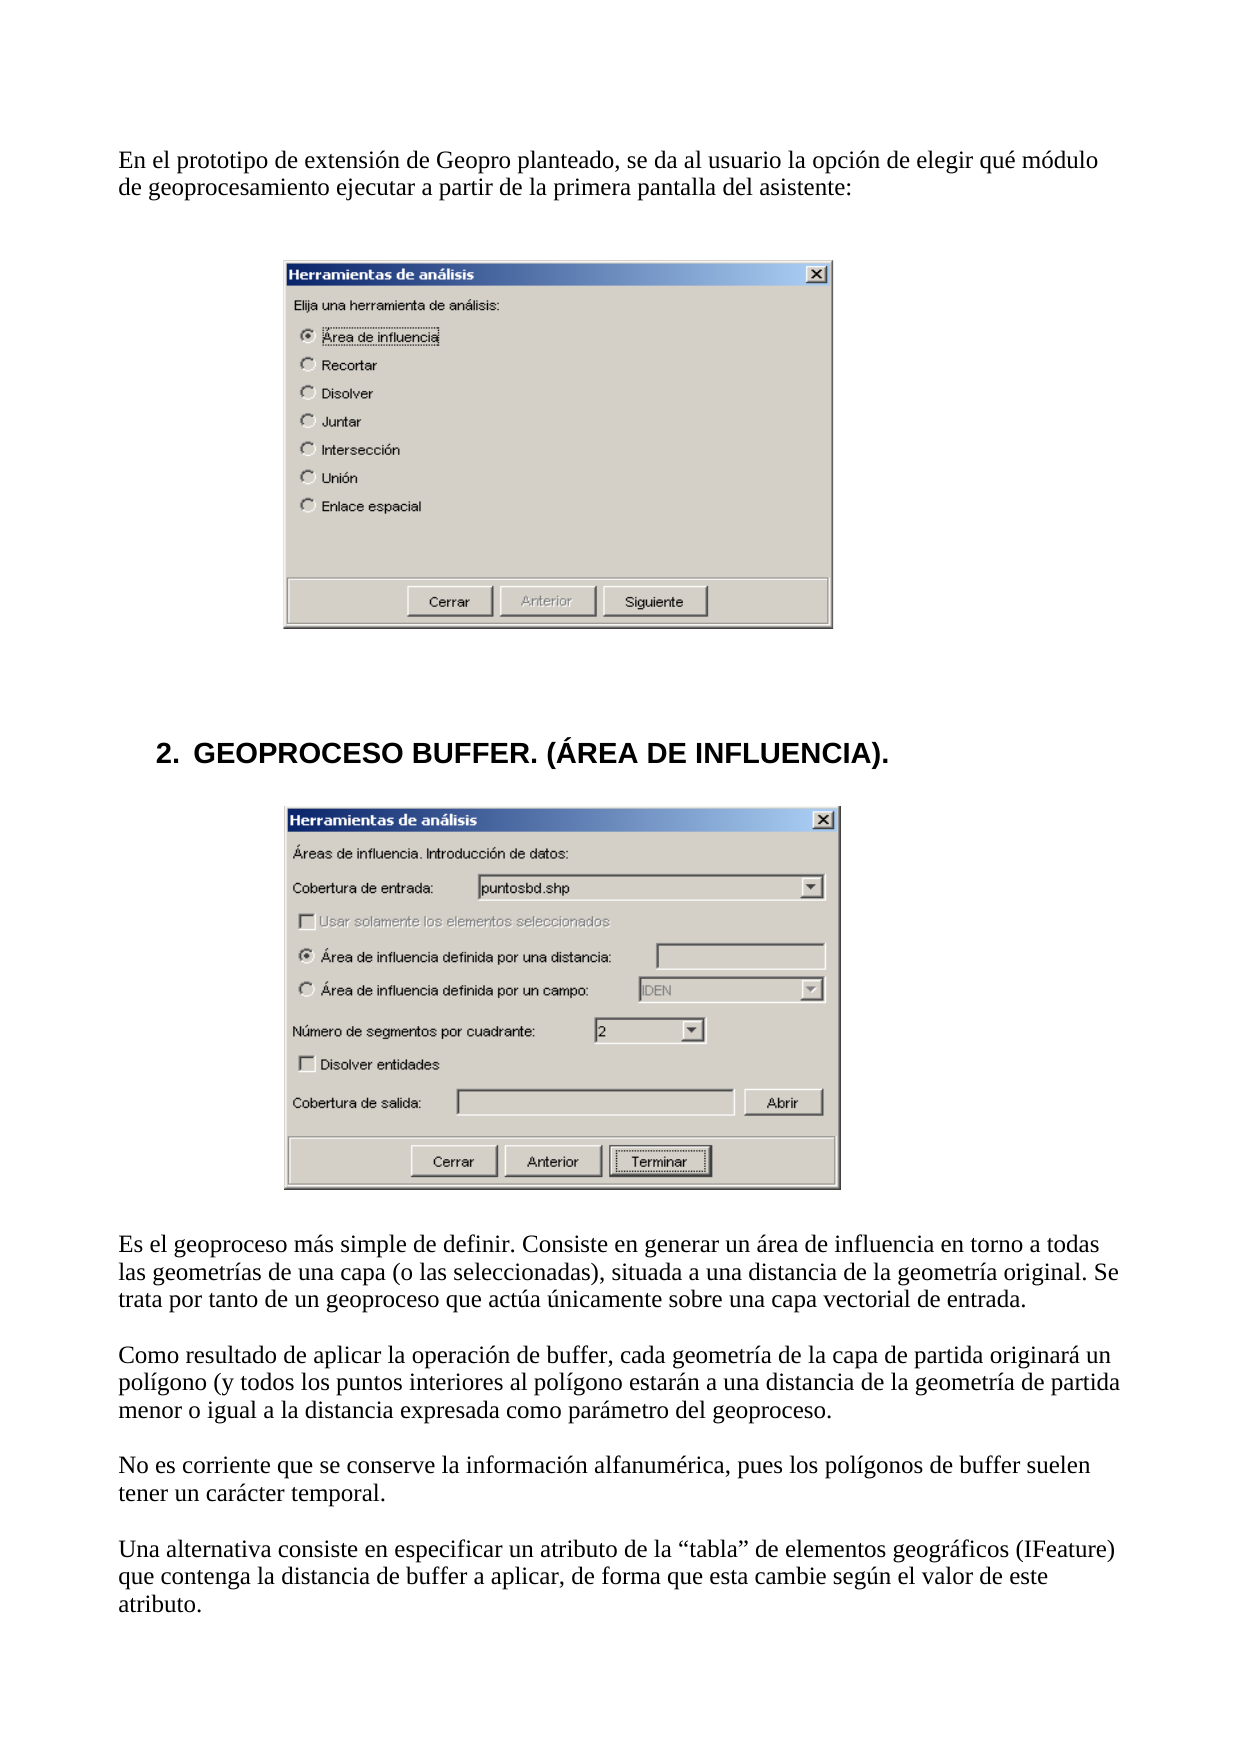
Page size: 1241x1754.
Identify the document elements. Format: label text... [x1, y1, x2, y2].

text Es el geoproceso más simple de definir. Consiste en generar un área de influencia en torno a todas las geometrías de una capa (o las seleccionadas), situada a una distancia de la geometría original. Se trata por tanto de un geoproceso que actúa únicamente sobre una capa vectorial de entrada. [118, 1230, 1122, 1313]
text En el prototipo de extensión de Geopro planteado, se da al usuario la opción de elegir qué módulo de geoprocesamiento ejecutar a partir de la primera pantalla del asistente: [118, 146, 1122, 201]
text No es corriente que se conserve la información alfanumérica, pues los polígonos de buffer suelen tener un carácter temporal. [118, 1452, 1122, 1507]
picture [284, 806, 841, 1190]
subtitle GEOPROCESO BUFFER. (ÁREA DE INFLUENCIA). [156, 737, 1122, 769]
picture [283, 260, 834, 629]
text Como resultado de aplicar la operación de buffer, cada geometría de la capa de partida originará un polígono (y todos los puntos interiores al polígono estarán a una distancia de la geometría de partida menor o igual a la distancia expresada como parámetro del geoproceso. [118, 1341, 1122, 1424]
text Una alternativa consiste en especificar un atributo de la “tabla” de elementos geográficos (IFeature) que contenga la distancia de buffer a aplicar, de forma que esta cambie según el valor de este atributo. [118, 1535, 1122, 1618]
